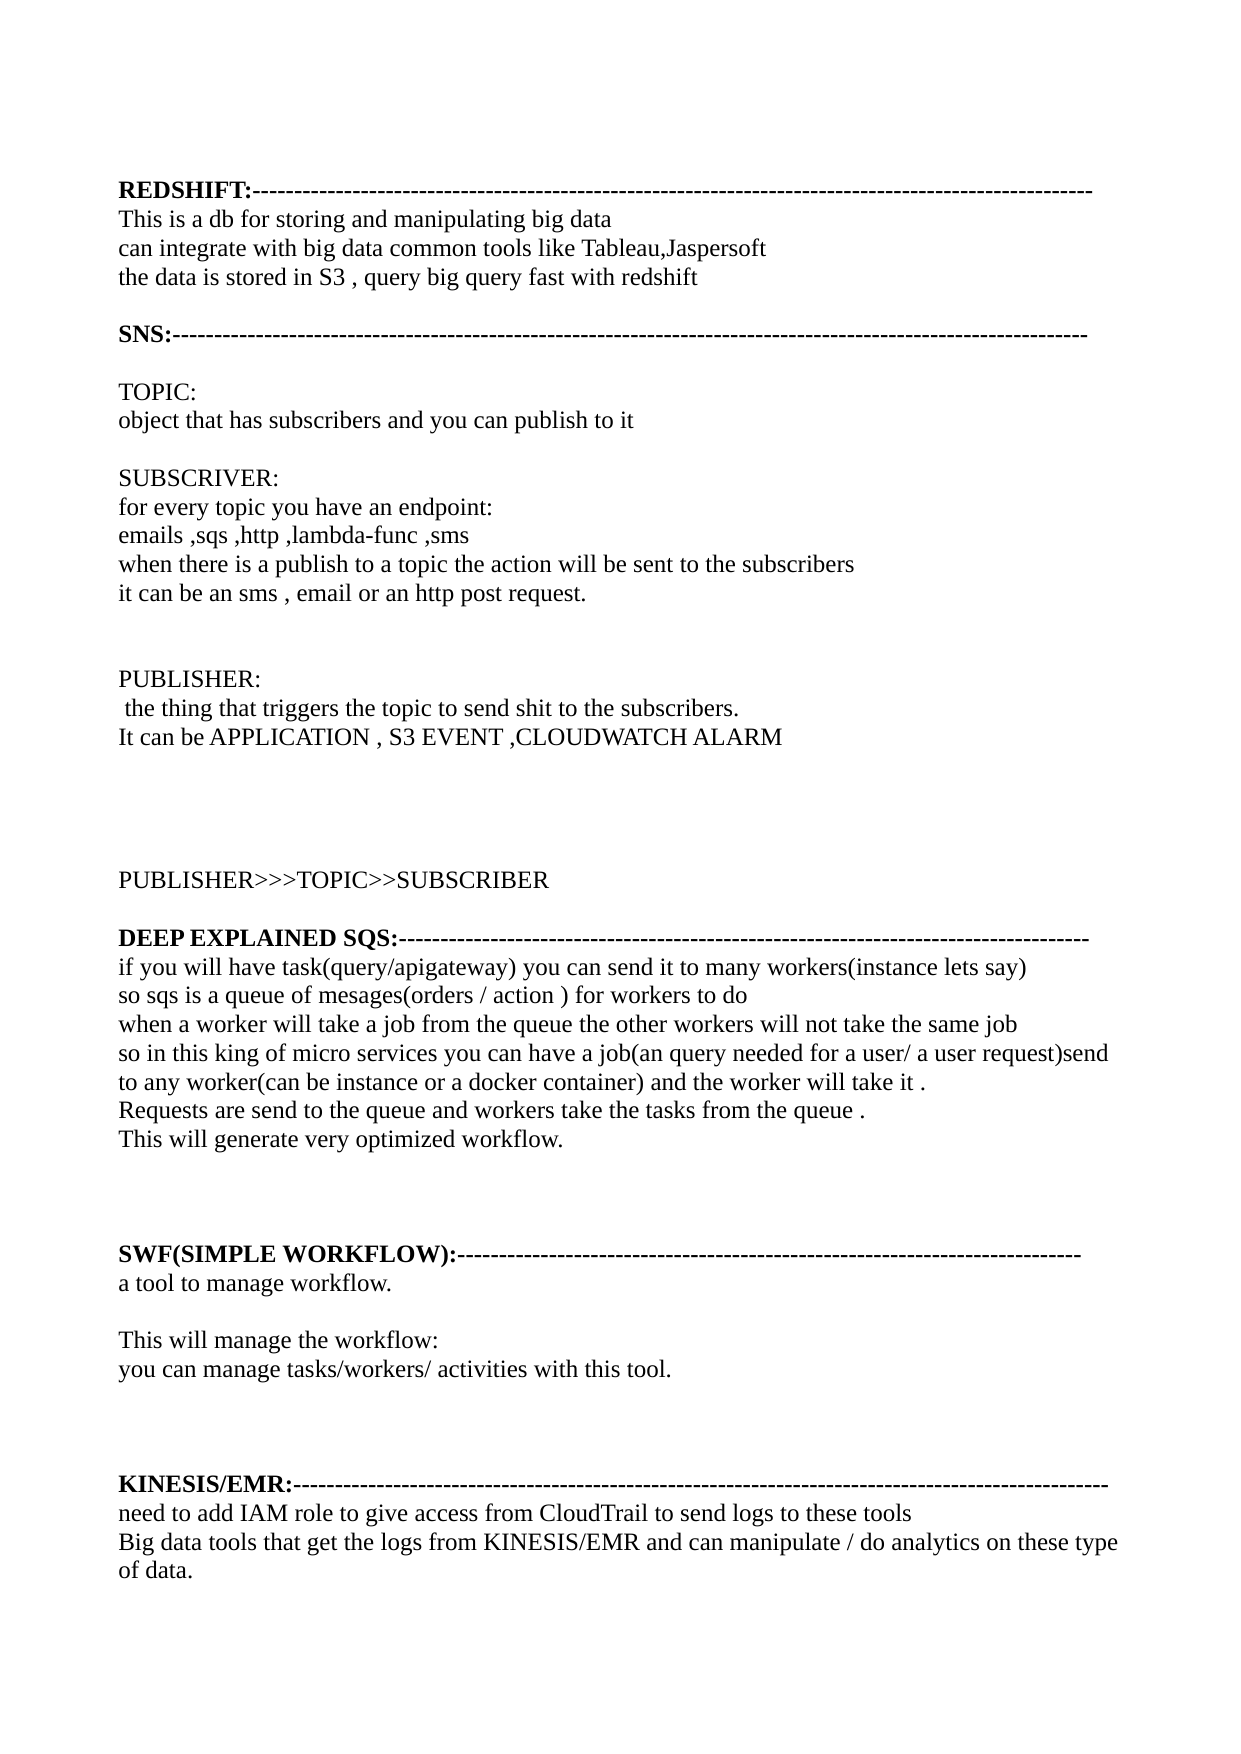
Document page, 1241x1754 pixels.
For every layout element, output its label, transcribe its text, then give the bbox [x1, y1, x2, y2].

text for every topic you have an endpoint: [118, 492, 1122, 521]
text TOPIC: [118, 377, 1122, 406]
text Big data tools that get the logs from KINESIS/EMR and can manipulate / do analytics on these type of data. [118, 1527, 1122, 1584]
text it can be an sms , email or an http post request. [118, 578, 1122, 607]
text REDSHIFT:----------------------------------------------------------------------------------------------------- [118, 176, 1122, 204]
text It can be APPLICATION , S3 EVENT ,CLOUDWATCH ALARM [118, 722, 1122, 751]
text need to add IAM role to give access from CloudTrail to send logs to these tools [118, 1498, 1122, 1527]
text SNS:-------------------------------------------------------------------------------------------------------------- [118, 319, 1122, 348]
text PUBLISHER>>>TOPIC>>SUBSCRIBER [118, 866, 1122, 894]
text when a worker will take a job from the queue the other workers will not take the same job [118, 1009, 1122, 1038]
text Requests are send to the queue and workers take the tasks from the queue . [118, 1096, 1122, 1124]
text DEEP EXPLAINED SQS:----------------------------------------------------------------------------------- [118, 923, 1122, 952]
text This is a db for storing and manipulating big data [118, 204, 1122, 233]
text PUBLISHER: [118, 664, 1122, 693]
text so in this king of micro services you can have a job(an query needed for a user/ a user request)send to any worker(can be instance or a docker container) and the worker will take it . [118, 1038, 1122, 1096]
text This will generate very optimized workflow. [118, 1124, 1122, 1153]
text a tool to manage workflow. [118, 1268, 1122, 1297]
text can integrate with big data common tools like Tableau,Jaspersoft [118, 233, 1122, 262]
text SUBSCRIVER: [118, 463, 1122, 492]
text SWF(SIMPLE WORKFLOW):--------------------------------------------------------------------------- [118, 1239, 1122, 1268]
text the data is stored in S3 , query big query fast with redshift [118, 262, 1122, 291]
text if you will have task(query/apigateway) you can send it to many workers(instance lets say) [118, 952, 1122, 981]
text This will manage the workflow: [118, 1326, 1122, 1354]
text the thing that triggers the topic to send shit to the subscribers. [118, 693, 1122, 722]
text KINESIS/EMR:-------------------------------------------------------------------------------------------------- [118, 1469, 1122, 1498]
text you can manage tasks/workers/ activities with this tool. [118, 1354, 1122, 1383]
text object that has subscribers and you can publish to it [118, 406, 1122, 434]
text emails ,sqs ,http ,lambda-func ,sms [118, 521, 1122, 549]
text when there is a publish to a topic the action will be sent to the subscribers [118, 549, 1122, 578]
text so sqs is a queue of mesages(orders / action ) for workers to do [118, 981, 1122, 1009]
